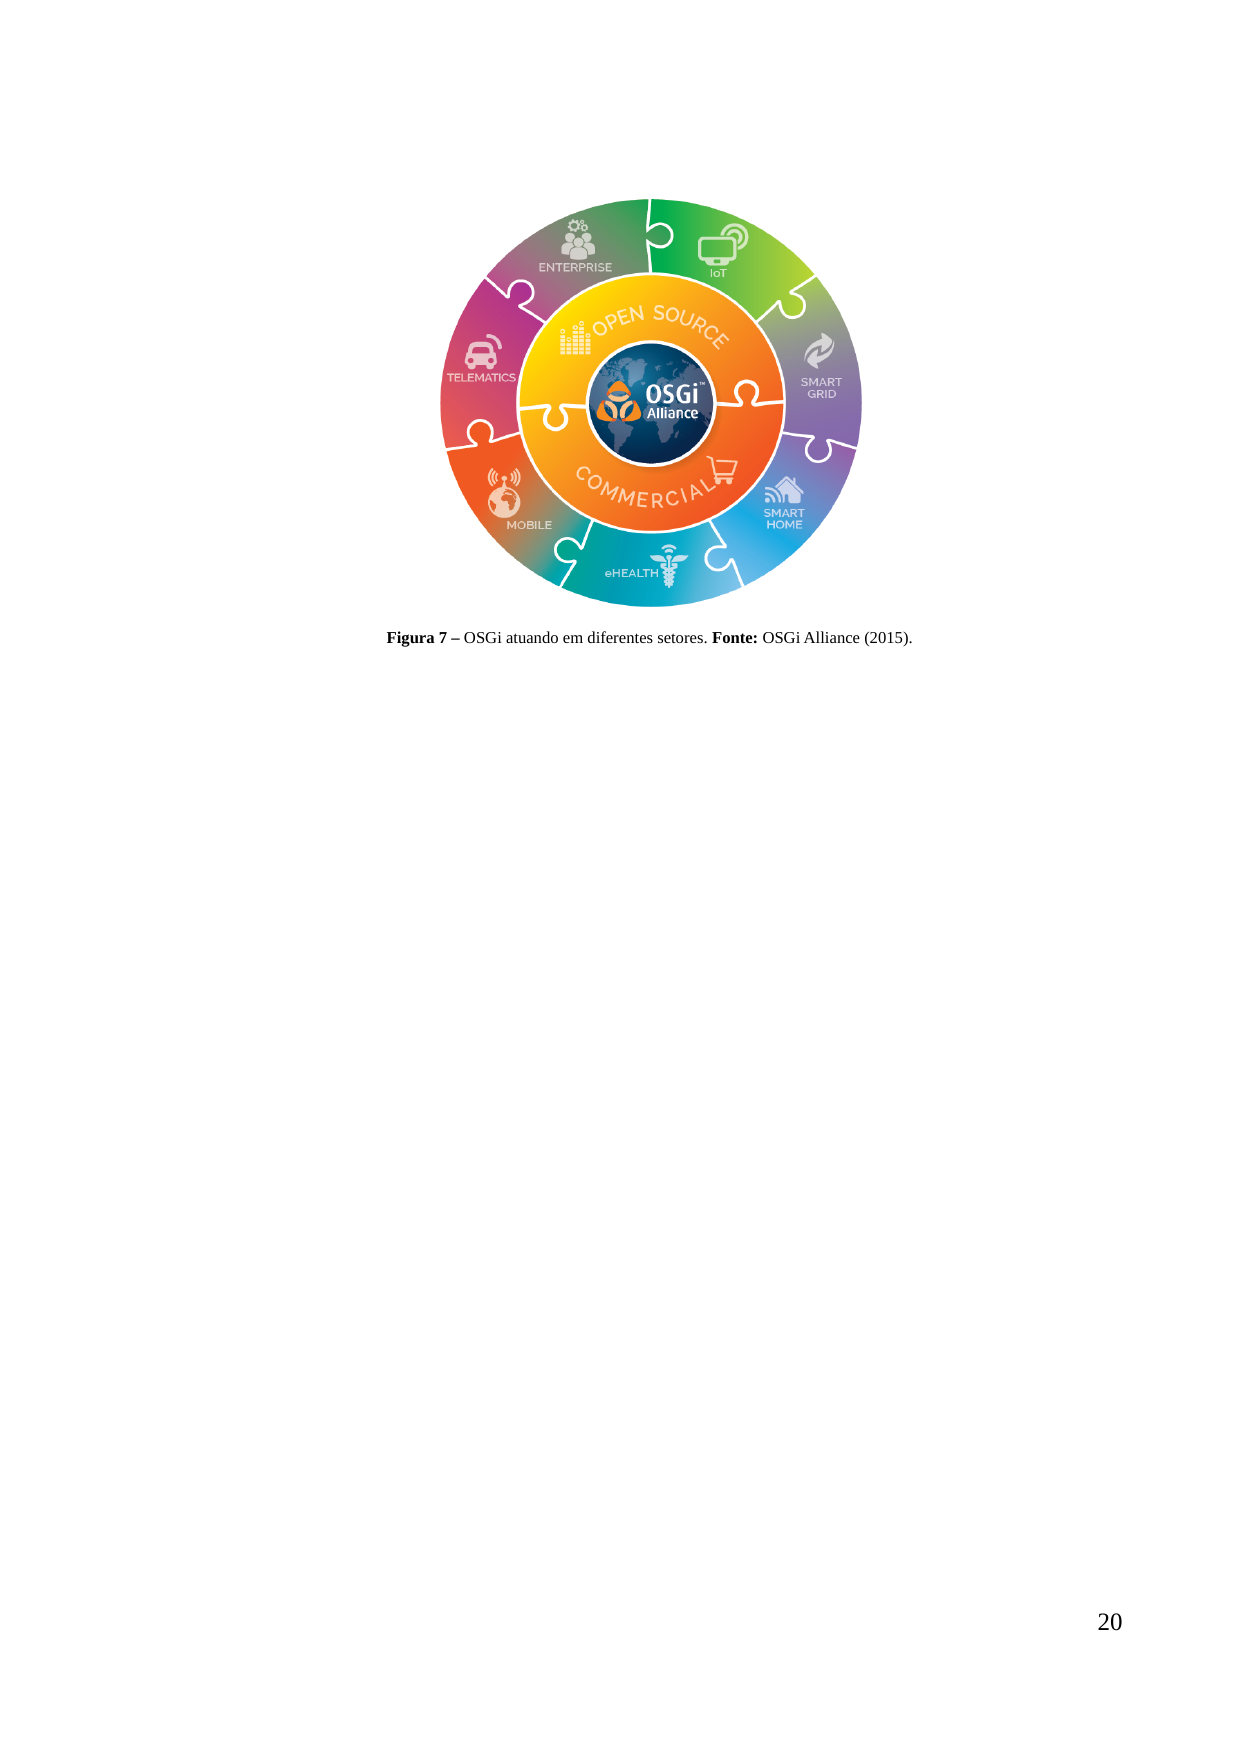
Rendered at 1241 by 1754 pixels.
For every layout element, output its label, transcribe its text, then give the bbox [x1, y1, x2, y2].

text Figura 7 – OSGi atuando em diferentes setores. Fonte: OSGi Alliance (2015). [378, 177, 921, 647]
picture [412, 177, 887, 628]
